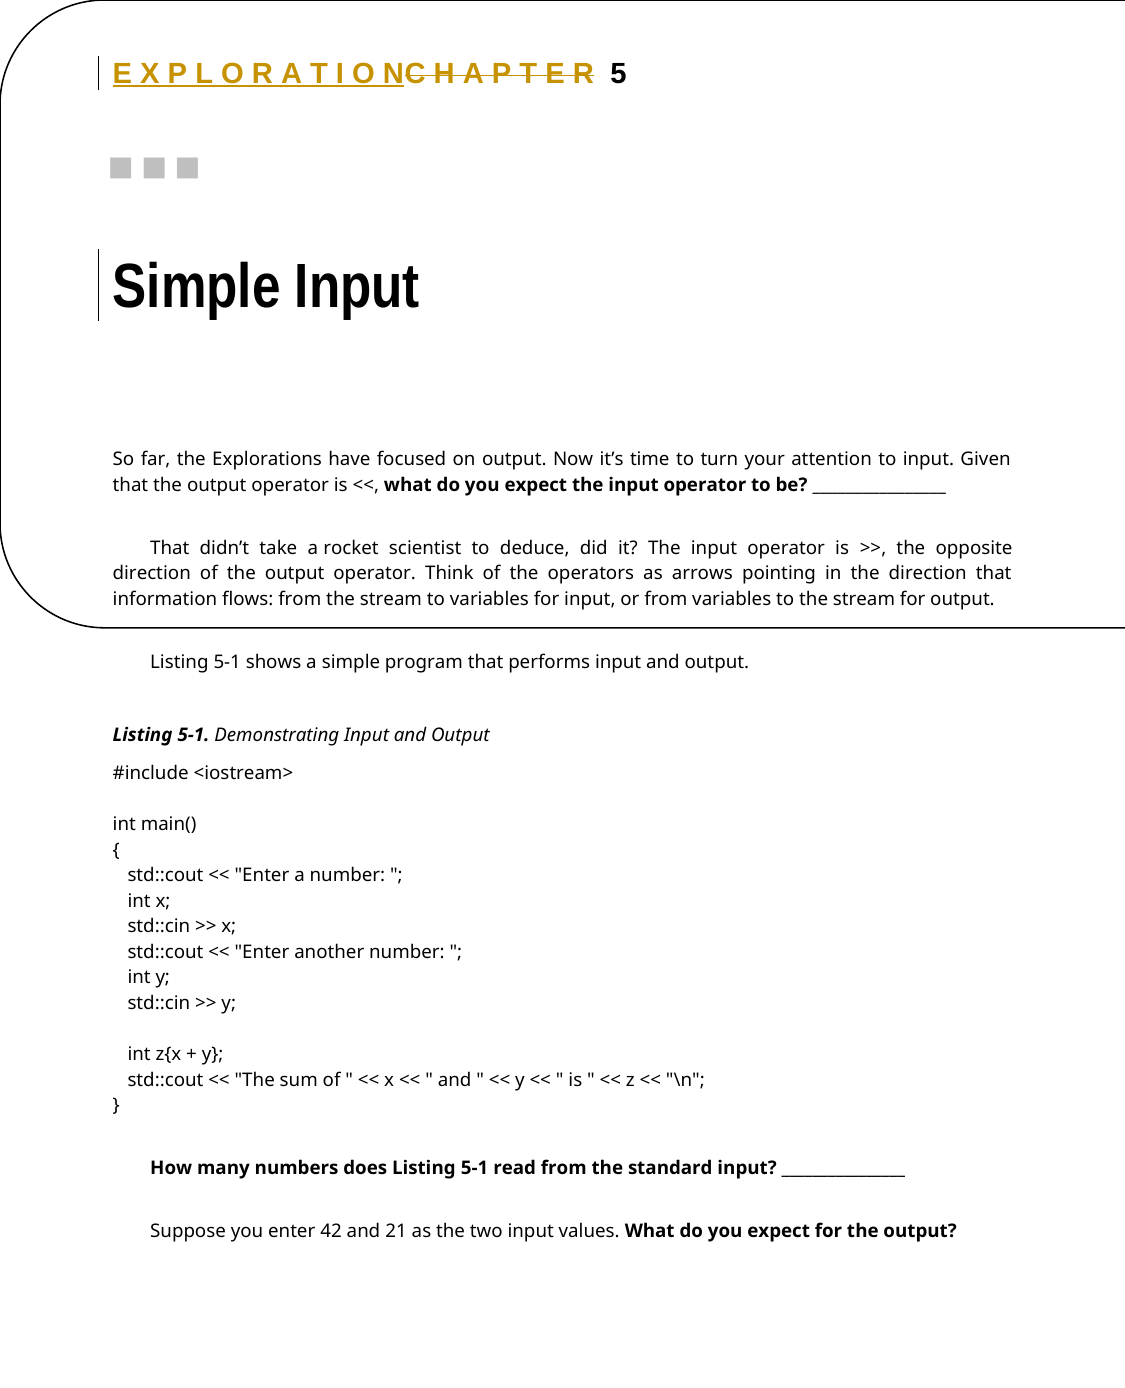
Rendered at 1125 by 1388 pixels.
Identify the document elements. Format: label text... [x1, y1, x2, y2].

text { [112, 836, 1012, 862]
text Listing 5‑1. Demonstrating Input and Output [112, 722, 1012, 747]
text How many numbers does Listing 5‑1 read from the standard input? ________________ [112, 1154, 1012, 1180]
text int y; [112, 964, 1012, 989]
text std::cout << "Enter another number: "; [112, 938, 1012, 964]
title Simple Input [112, 249, 1012, 321]
text } [112, 1091, 1012, 1117]
text int main() [112, 811, 1012, 836]
text int z{x + y}; [112, 1040, 1012, 1066]
text int x; [112, 887, 1012, 913]
text So far, the Explorations have focused on output. Now it’s time to turn your attention to input. Given that the output operator is <<, what do you expect the input operator to be? ________________ [112, 446, 1012, 497]
text Suppose you enter 42 and 21 as the two input values. What do you expect for the output? [112, 1217, 1012, 1243]
text std::cin >> y; [112, 989, 1012, 1015]
text std::cout << "The sum of " << x << " and " << y << " is " << z << "\n"; [112, 1066, 1012, 1091]
text That didn’t take a rocket scientist to deduce, did it? The input operator is >>, the opposite direction of the output operator. Think of the operators as arrows pointing in the direction that information flows: from the stream to variables for input, or from variables to the stream for output. [112, 534, 1012, 611]
text #include <iostream> [112, 760, 1012, 785]
text std::cout << "Enter a number: "; [112, 862, 1012, 887]
text Listing 5‑1 shows a simple program that performs input and output. [112, 648, 1012, 674]
text std::cin >> x; [112, 913, 1012, 938]
